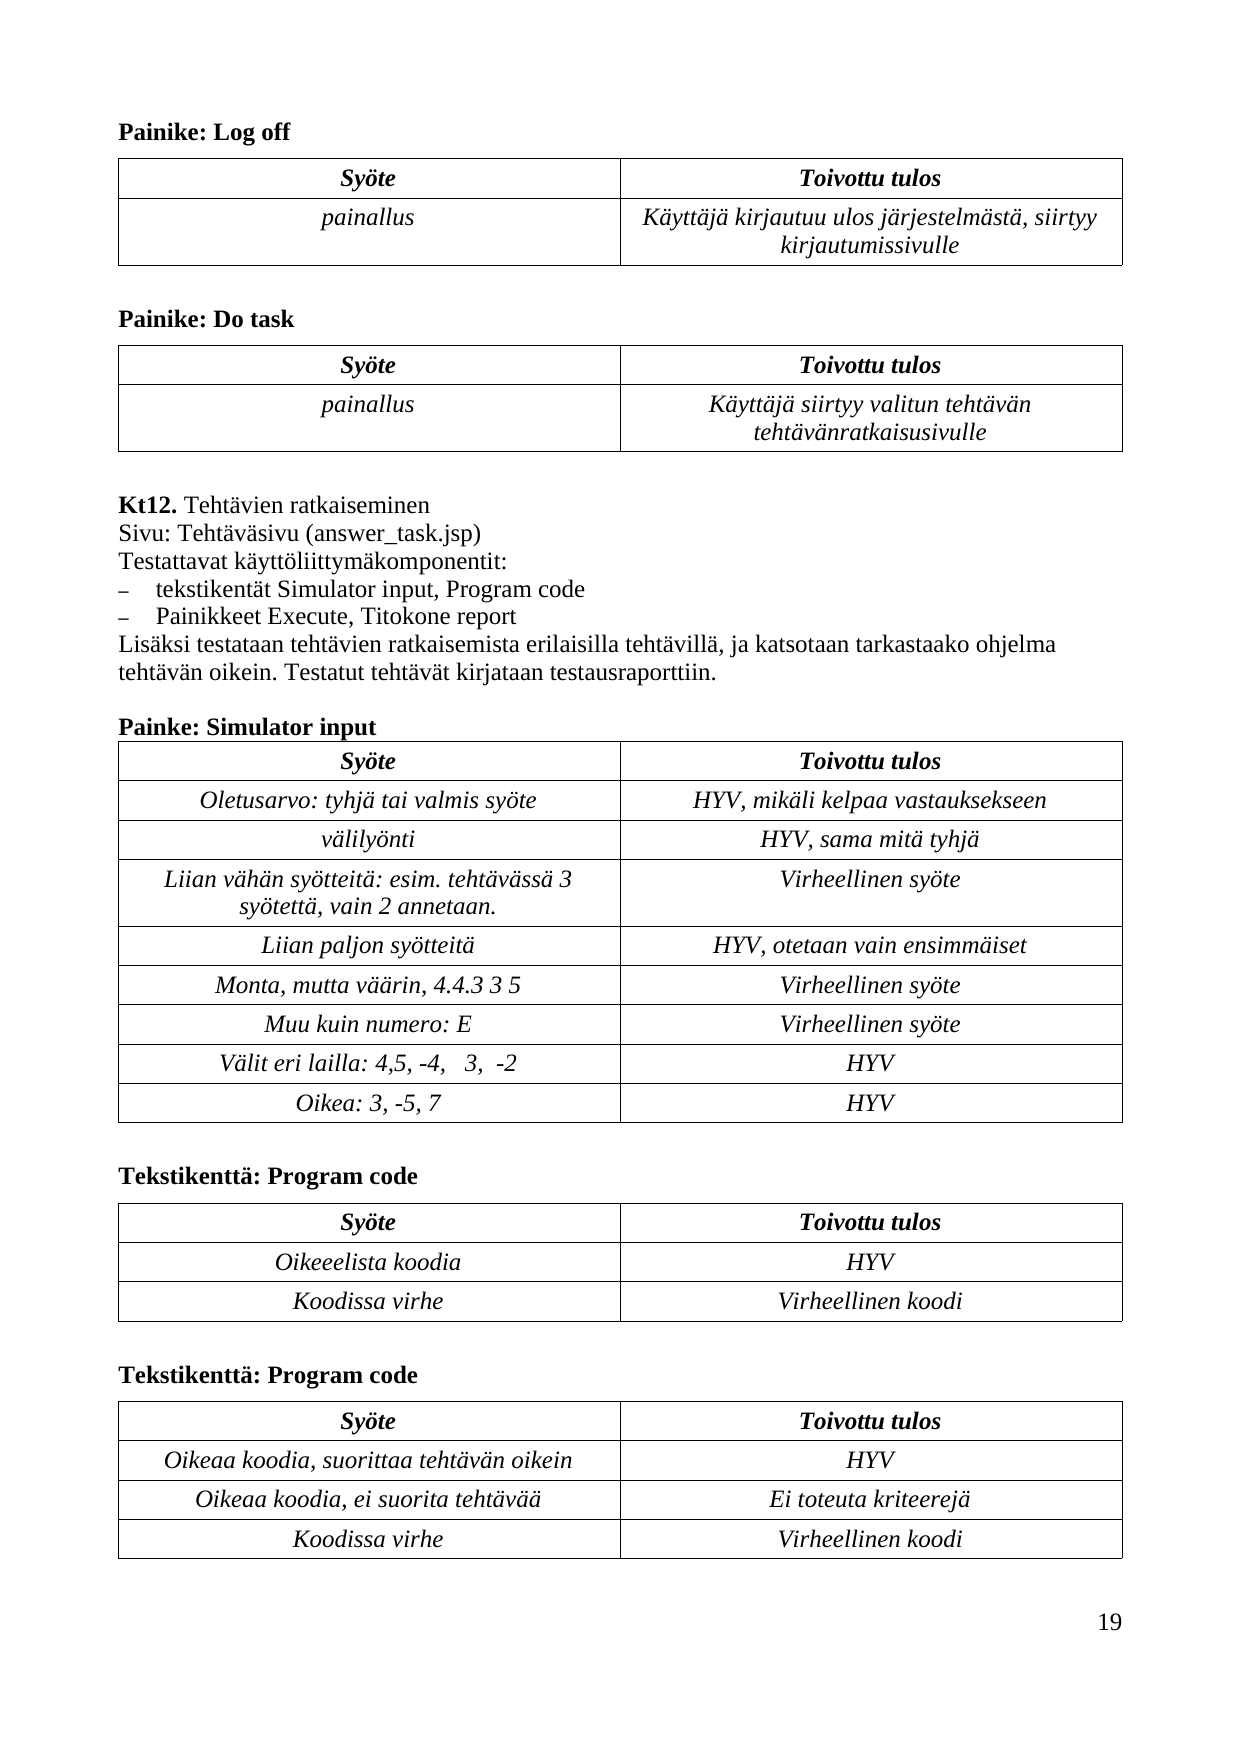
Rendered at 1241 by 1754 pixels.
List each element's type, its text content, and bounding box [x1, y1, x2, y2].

table_cell Koodissa virhe [119, 1520, 620, 1558]
table_cell painallus [119, 385, 620, 451]
text Lisäksi testataan tehtävien ratkaisemista erilaisilla tehtävillä, ja katsotaan tarkastaako ohjelma tehtävän oikein. Testatut tehtävät kirjataan testausraporttiin. [118, 630, 1122, 686]
table_header Toivottu tulos [621, 346, 1122, 384]
table_cell Oikea: 3, -5, 7 [119, 1084, 620, 1122]
text Painike: Log off [118, 118, 1122, 146]
list Painikkeet Execute, Titokone report [118, 602, 1122, 630]
table_header Toivottu tulos [621, 1204, 1122, 1242]
table_cell painallus [119, 199, 620, 264]
table_cell Virheellinen koodi [621, 1520, 1122, 1558]
text Testattavat käyttöliittymäkomponentit: [118, 547, 1122, 575]
table_cell Virheellinen syöte [621, 1005, 1122, 1044]
table_cell HYV, sama mitä tyhjä [621, 821, 1122, 859]
table_cell Ei toteuta kriteerejä [621, 1481, 1122, 1519]
table_cell Käyttäjä kirjautuu ulos järjestelmästä, siirtyy kirjautumissivulle [621, 199, 1122, 264]
table_cell Liian vähän syötteitä: esim. tehtävässä 3 syötettä, vain 2 annetaan. [119, 860, 620, 926]
list tekstikentät Simulator input, Program code [118, 575, 1122, 602]
text Painke: Simulator input [118, 713, 1122, 741]
table_cell Oikeaa koodia, suorittaa tehtävän oikein [119, 1441, 620, 1479]
table_header Syöte [119, 346, 620, 384]
table_header Syöte [119, 1204, 620, 1242]
text Painike: Do task [118, 305, 1122, 333]
table_header Toivottu tulos [621, 742, 1122, 780]
table_cell Oikeaa koodia, ei suorita tehtävää [119, 1481, 620, 1519]
table_cell Liian paljon syötteitä [119, 927, 620, 965]
table_cell HYV, otetaan vain ensimmäiset [621, 927, 1122, 965]
table_cell Oikeeelista koodia [119, 1243, 620, 1281]
table_cell Virheellinen syöte [621, 966, 1122, 1004]
table_cell HYV [621, 1084, 1122, 1122]
text Kt12. Tehtävien ratkaiseminen [118, 492, 1122, 519]
table_cell Muu kuin numero: E [119, 1005, 620, 1044]
table_cell Oletusarvo: tyhjä tai valmis syöte [119, 781, 620, 819]
table_header Syöte [119, 742, 620, 780]
table_cell Välit eri lailla: 4,5, -4, 3, -2 [119, 1045, 620, 1083]
table_cell Virheellinen koodi [621, 1282, 1122, 1321]
text Sivu: Tehtäväsivu (answer_task.jsp) [118, 519, 1122, 547]
table_cell Käyttäjä siirtyy valitun tehtävän tehtävänratkaisusivulle [621, 385, 1122, 451]
table_cell HYV [621, 1441, 1122, 1479]
text Tekstikenttä: Program code [118, 1361, 1122, 1388]
table_header Syöte [119, 1402, 620, 1440]
table_cell Virheellinen syöte [621, 860, 1122, 926]
table_cell HYV, mikäli kelpaa vastauksekseen [621, 781, 1122, 819]
table_cell välilyönti [119, 821, 620, 859]
table_cell Monta, mutta väärin, 4.4.3 3 5 [119, 966, 620, 1004]
table_header Syöte [119, 159, 620, 198]
table_cell HYV [621, 1243, 1122, 1281]
text Tekstikenttä: Program code [118, 1162, 1122, 1190]
table_cell HYV [621, 1045, 1122, 1083]
table_cell Koodissa virhe [119, 1282, 620, 1321]
table_header Toivottu tulos [621, 159, 1122, 198]
table_header Toivottu tulos [621, 1402, 1122, 1440]
